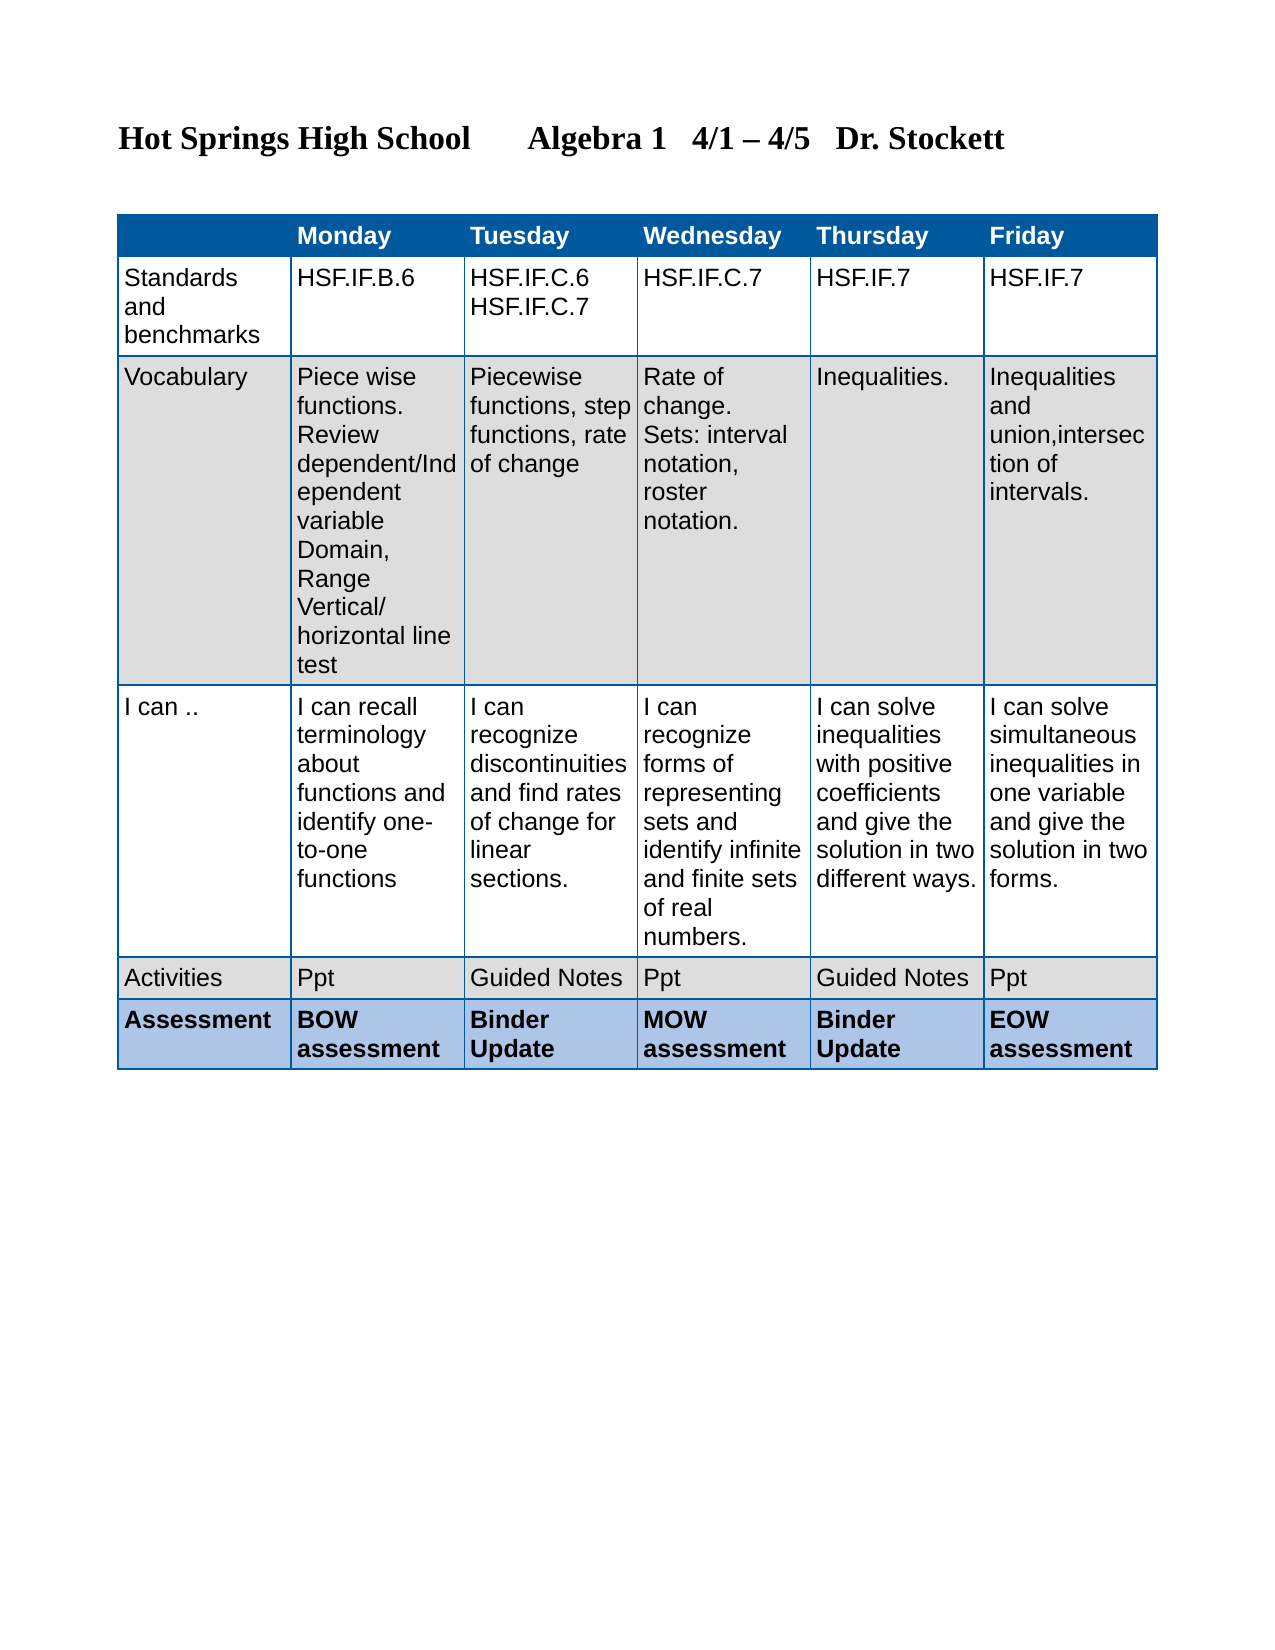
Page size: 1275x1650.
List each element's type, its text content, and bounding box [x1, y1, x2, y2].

table_cell MOW assessment [638, 1000, 810, 1068]
table_cell Rate of change. Sets: interval notation, roster notation. [638, 357, 810, 684]
table_cell I can solve simultaneous inequalities in one variable and give the solution in two forms. [985, 686, 1156, 956]
table_cell Guided Notes [811, 958, 983, 998]
table_cell HSF.IF.C.7 [638, 257, 810, 355]
table_cell Ppt [292, 958, 464, 998]
text Hot Springs High School Algebra 1 4/1 – 4/5 Dr. Stockett [118, 118, 1157, 156]
table_cell I can recognize discontinuities and find rates of change for linear sections. [465, 686, 637, 956]
table_cell I can recognize forms of representing sets and identify infinite and finite sets of real numbers. [638, 686, 810, 956]
table_cell I can recall terminology about functions and identify one-to-one functions [292, 686, 464, 956]
table_cell Standards and benchmarks [119, 257, 290, 355]
table_cell Piecewise functions, step functions, rate of change [465, 357, 637, 684]
table_cell BOW assessment [292, 1000, 464, 1068]
table_cell Binder Update [811, 1000, 983, 1068]
table_cell Vocabulary [119, 357, 290, 684]
table_cell Ppt [638, 958, 810, 998]
table_cell HSF.IF.7 [985, 257, 1156, 355]
table_cell Inequalities. [811, 357, 983, 684]
table_header Tuesday [465, 216, 637, 256]
table_header Friday [985, 216, 1156, 256]
table_cell HSF.IF.B.6 [292, 257, 464, 355]
table_cell Inequalities and union,intersection of intervals. [985, 357, 1156, 684]
table_cell Ppt [985, 958, 1156, 998]
table_header Monday [292, 216, 464, 256]
table_cell HSF.IF.C.6 HSF.IF.C.7 [465, 257, 637, 355]
table_cell I can .. [119, 686, 290, 956]
table_header [119, 216, 290, 256]
table_cell HSF.IF.7 [811, 257, 983, 355]
table_cell I can solve inequalities with positive coefficients and give the solution in two different ways. [811, 686, 983, 956]
table_cell EOW assessment [985, 1000, 1156, 1068]
table_cell Piece wise functions. Review dependent/Independent variable Domain, Range Vertical/horizontal line test [292, 357, 464, 684]
table_cell Binder Update [465, 1000, 637, 1068]
table_cell Assessment [119, 1000, 290, 1068]
table_cell Activities [119, 958, 290, 998]
table_header Wednesday [638, 216, 810, 256]
table_cell Guided Notes [465, 958, 637, 998]
table_header Thursday [811, 216, 983, 256]
